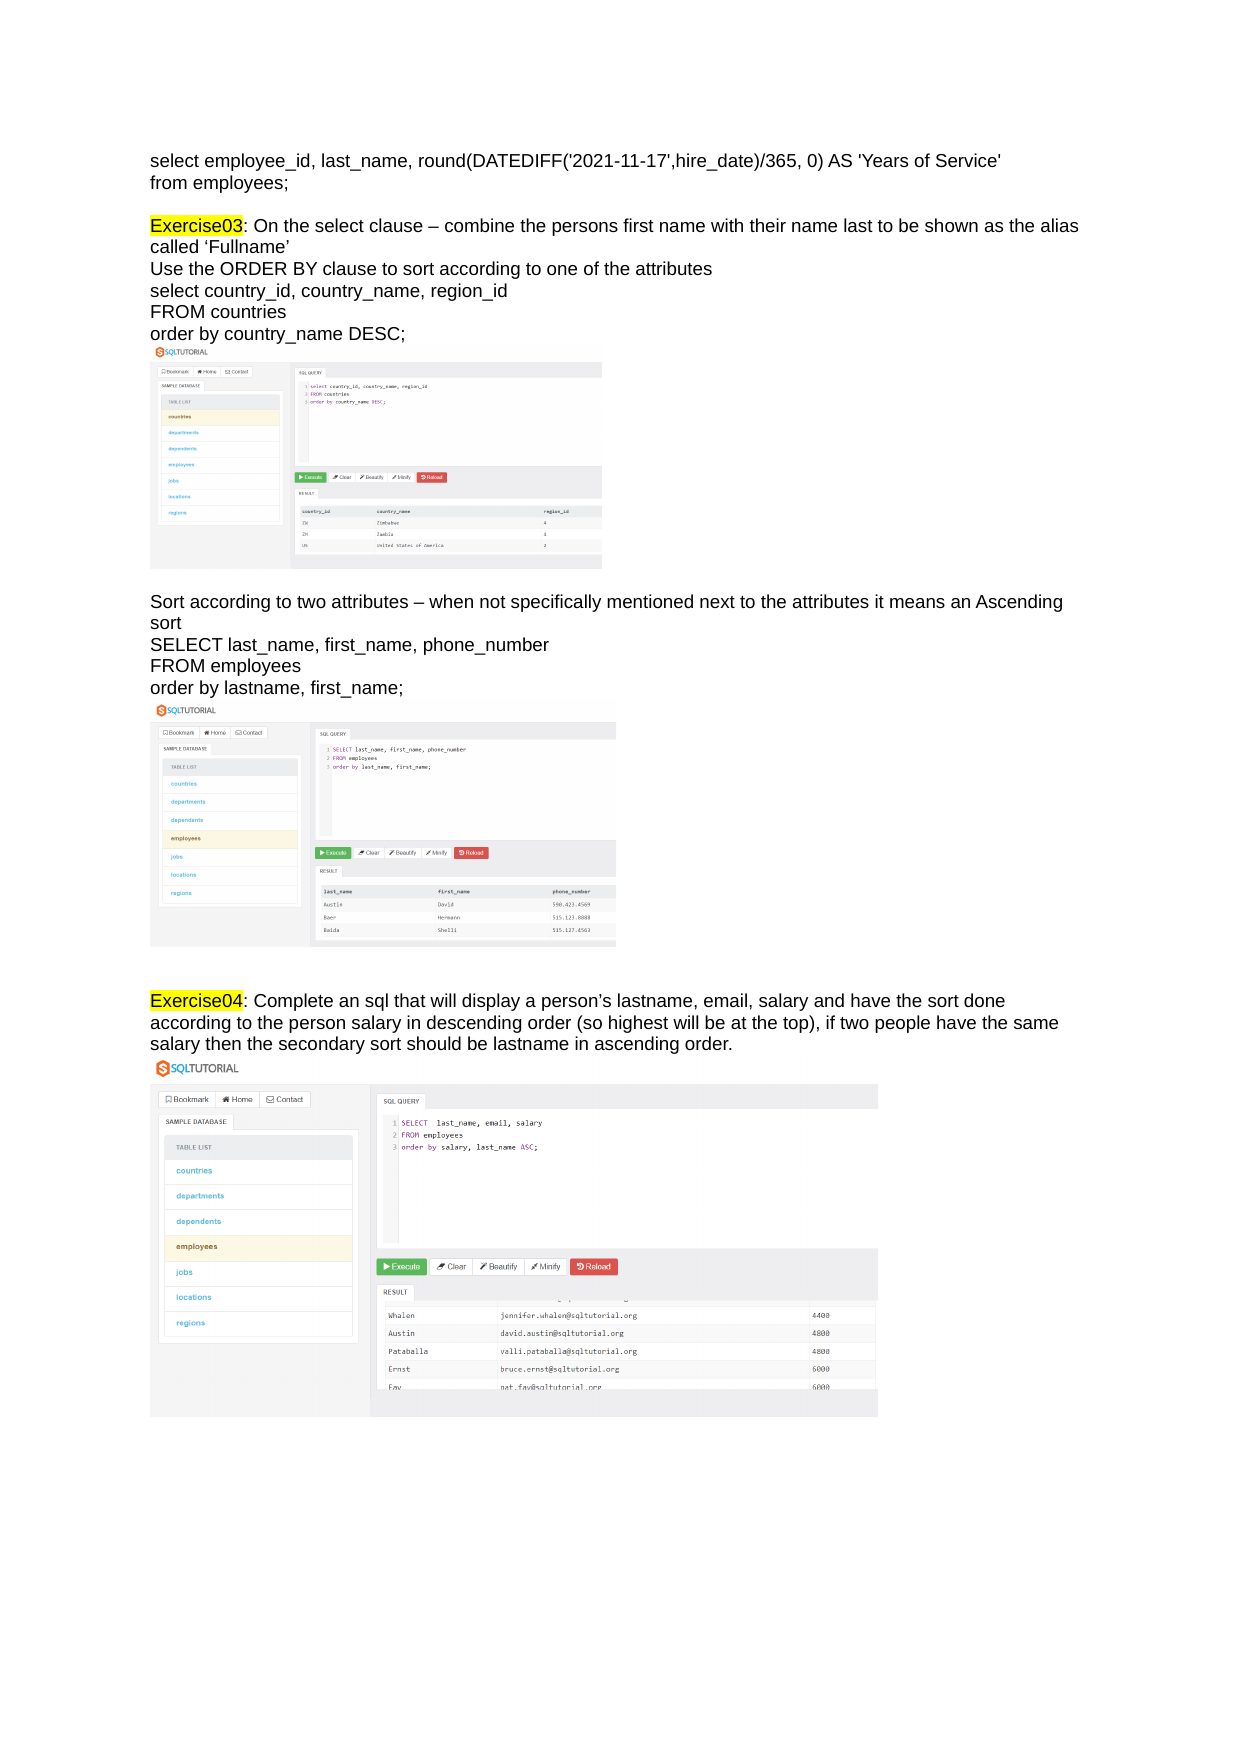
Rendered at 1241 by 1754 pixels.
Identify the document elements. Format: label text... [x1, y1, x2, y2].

text Sort according to two attributes – when not specifically mentioned next to the attributes it means an Ascending sort [150, 591, 1090, 634]
text FROM countries [150, 301, 1090, 322]
text order by country_name DESC; [150, 322, 1090, 344]
text select country_id, country_name, region_id [150, 279, 1090, 301]
text Exercise04: Complete an sql that will display a person’s lastname, email, salary and have the sort done according to the person salary in descending order (so highest will be at the top), if two people have the same salary then the secondary sort should be lastname in ascending order. [150, 990, 1090, 1054]
text SELECT last_name, first_name, phone_number [150, 634, 1090, 655]
text order by lastname, first_name; [150, 677, 1090, 698]
text select employee_id, last_name, round(DATEDIFF('2021-11-17',hire_date)/365, 0) AS 'Years of Service' [150, 150, 1090, 172]
text from employees; [150, 172, 1090, 193]
text Use the ORDER BY clause to sort according to one of the attributes [150, 258, 1090, 279]
text FROM employees [150, 655, 1090, 677]
text Exercise03: On the select clause – combine the persons first name with their name last to be shown as the alias called ‘Fullname’ [150, 215, 1090, 258]
